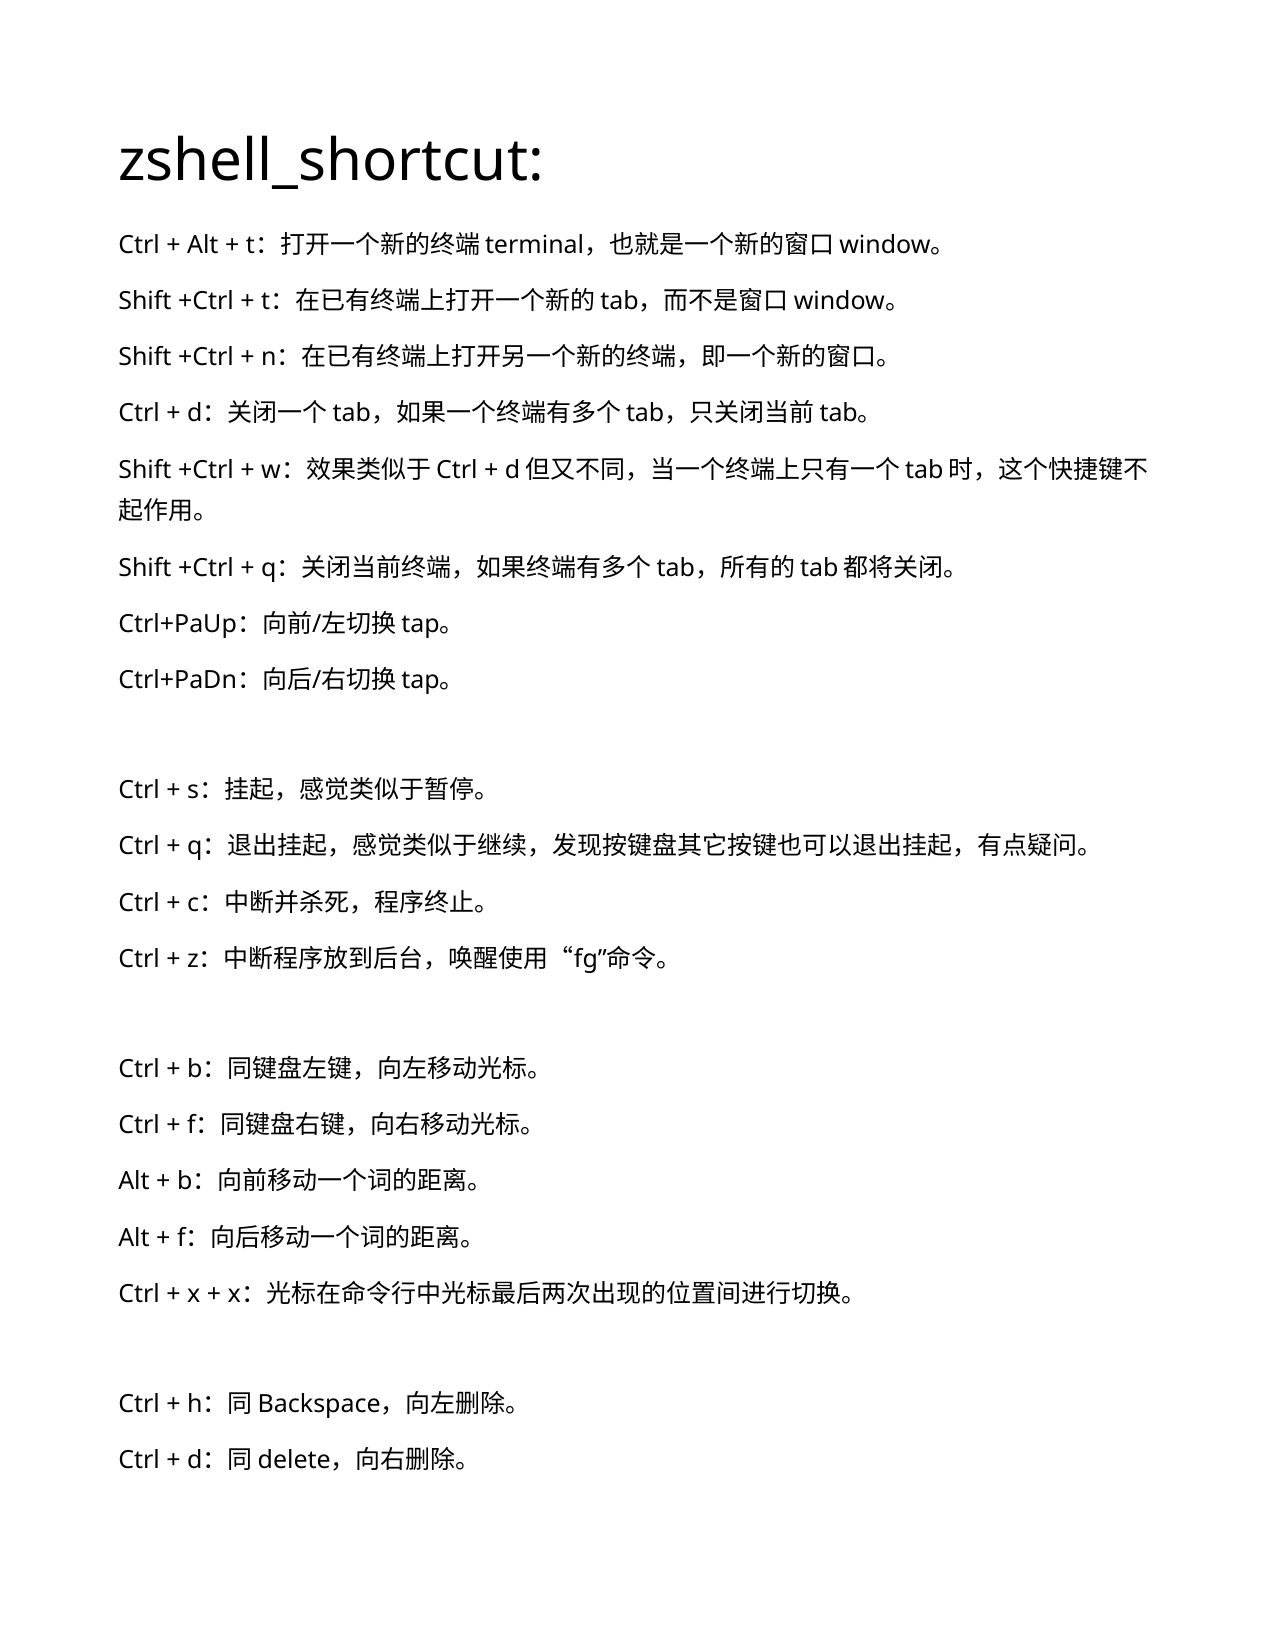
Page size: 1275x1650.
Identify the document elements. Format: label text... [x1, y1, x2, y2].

text Ctrl + c：中断并杀死，程序终止。 [118, 882, 1157, 918]
text Shift +Ctrl + n：在已有终端上打开另一个新的终端，即一个新的窗口。 [118, 337, 1157, 373]
text Ctrl + d：关闭一个tab，如果一个终端有多个tab，只关闭当前tab。 [118, 393, 1157, 429]
text Ctrl + z：中断程序放到后台，唤醒使用“fg”命令。 [118, 938, 1157, 974]
text Ctrl + s：挂起，感觉类似于暂停。 [118, 769, 1157, 806]
text Ctrl + Alt + t：打开一个新的终端terminal，也就是一个新的窗口window。 [118, 224, 1157, 260]
text Ctrl + q：退出挂起，感觉类似于继续，发现按键盘其它按键也可以退出挂起，有点疑问。 [118, 826, 1157, 862]
text Shift +Ctrl + q：关闭当前终端，如果终端有多个tab，所有的tab都将关闭。 [118, 547, 1157, 583]
text Ctrl + d：同delete，向右删除。 [118, 1439, 1157, 1476]
text Ctrl + x + x：光标在命令行中光标最后两次出现的位置间进行切换。 [118, 1273, 1157, 1309]
text Alt + b：向前移动一个词的距离。 [118, 1161, 1157, 1197]
text Alt + f：向后移动一个词的距离。 [118, 1217, 1157, 1253]
text zshell_shortcut: [118, 118, 1157, 198]
text Ctrl+PaDn：向后/右切换tap。 [118, 659, 1157, 696]
text Ctrl + f：同键盘右键，向右移动光标。 [118, 1104, 1157, 1141]
text Ctrl+PaUp：向前/左切换tap。 [118, 603, 1157, 639]
text Shift +Ctrl + w：效果类似于Ctrl + d但又不同，当一个终端上只有一个tab时，这个快捷键不起作用。 [118, 449, 1157, 527]
text Shift +Ctrl + t：在已有终端上打开一个新的tab，而不是窗口window。 [118, 280, 1157, 317]
text Ctrl + b：同键盘左键，向左移动光标。 [118, 1048, 1157, 1084]
text Ctrl + h：同Backspace，向左删除。 [118, 1383, 1157, 1419]
